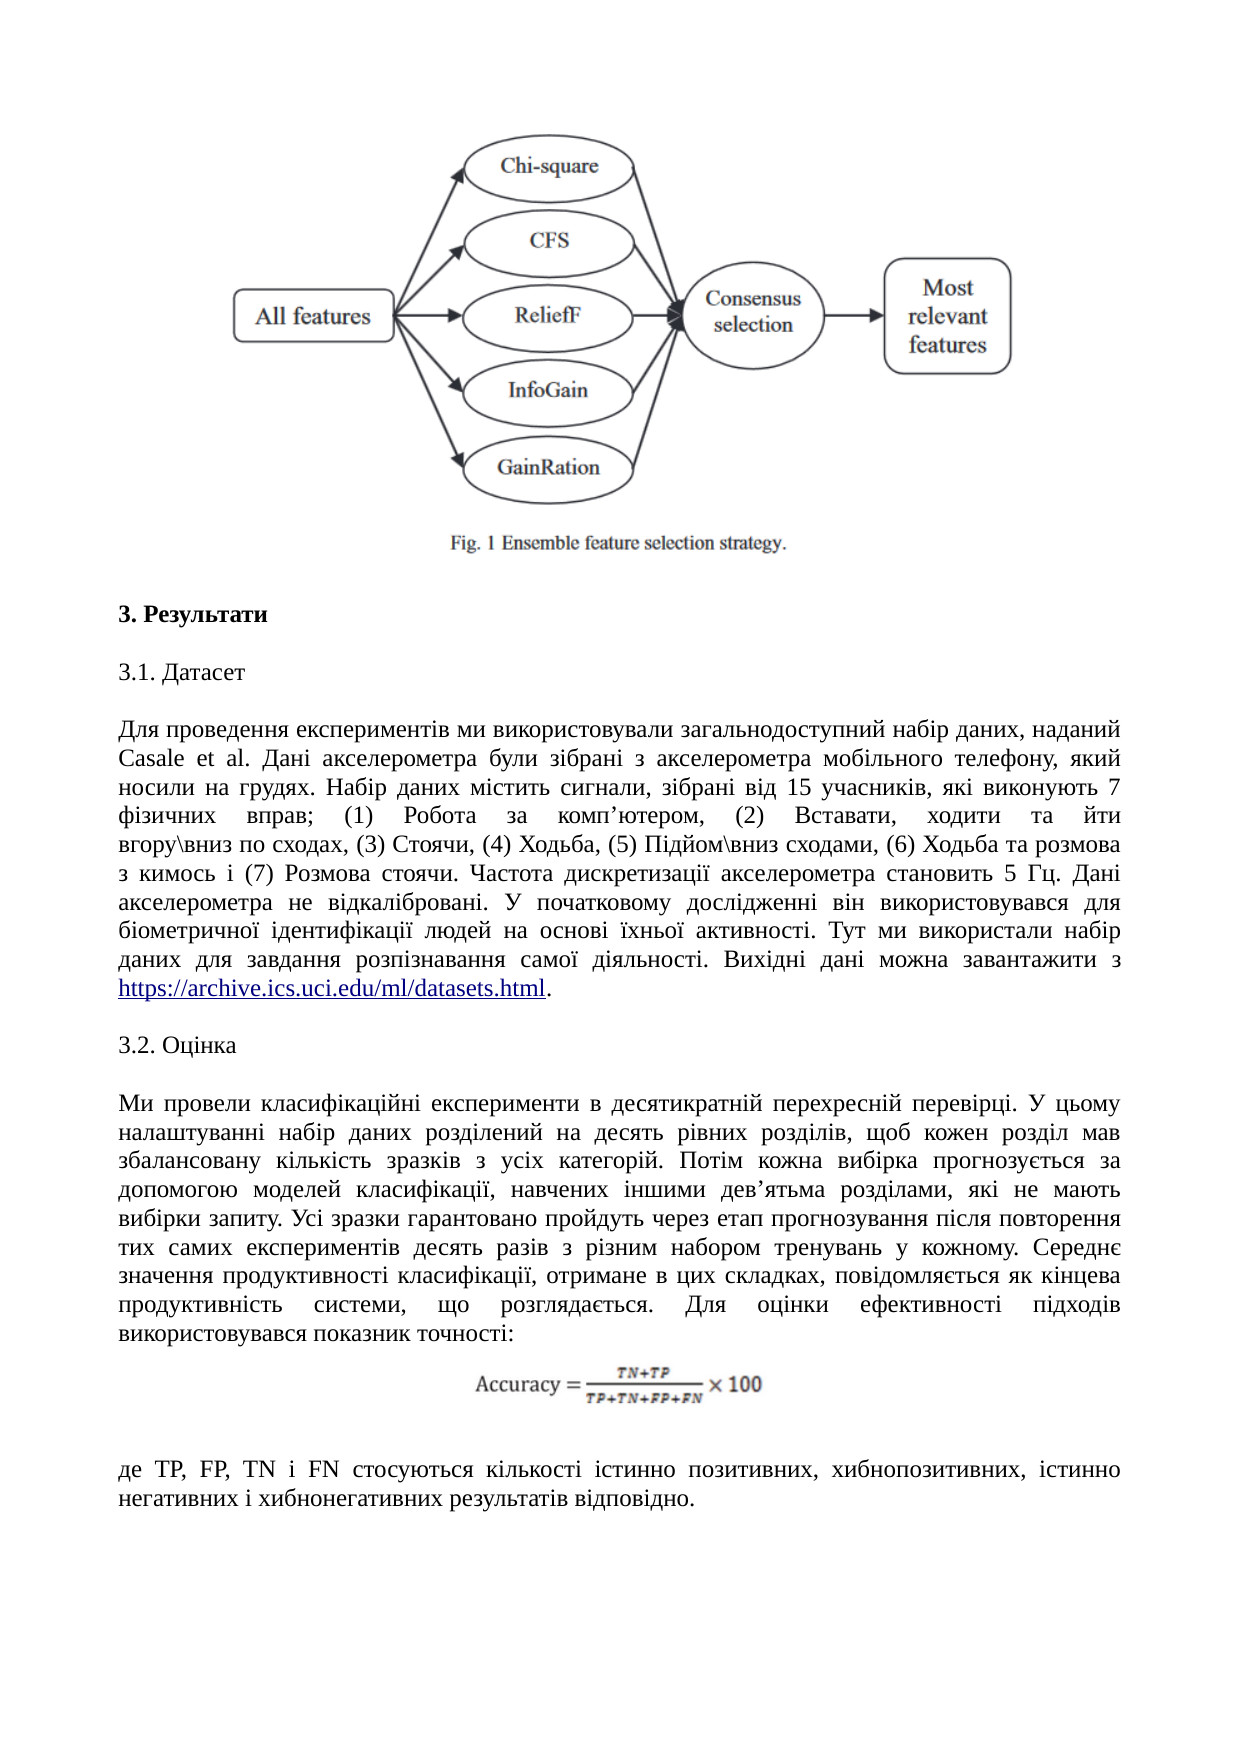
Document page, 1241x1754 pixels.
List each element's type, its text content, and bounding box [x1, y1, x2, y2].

text Для проведення експериментів ми використовували загальнодоступний набір даних, наданий Casale et al. Дані акселерометра були зібрані з акселерометра мобільного телефону, який носили на грудях. Набір даних містить сигнали, зібрані від 15 учасників, які виконують 7 фізичних вправ; (1) Робота за комп’ютером, (2) Вставати, ходити та йти вгору\вниз по сходах, (3) Стоячи, (4) Ходьба, (5) Підйом\вниз сходами, (6) Ходьба та розмова з кимось і (7) Розмова стоячи. Частота дискретизації акселерометра становить 5 Гц. Дані акселерометра не відкалібровані. У початковому дослідженні він використовувався для біометричної ідентифікації людей на основі їхньої активності. Тут ми використали набір даних для завдання розпізнавання самої діяльності. Вихідні дані можна завантажити з https://archive.ics.uci.edu/ml/datasets.html. [118, 686, 1122, 1002]
text 3.2. Оцінка [118, 1031, 1122, 1059]
text 3.1. Датасет [118, 657, 1122, 686]
text 3. Результати [118, 599, 1122, 628]
picture [461, 1346, 779, 1426]
picture [206, 118, 1034, 571]
text Ми провели класифікаційні експерименти в десятикратній перехресній перевірці. У цьому налаштуванні набір даних розділений на десять рівних розділів, щоб кожен розділ мав збалансовану кількість зразків з усіх категорій. Потім кожна вибірка прогнозується за допомогою моделей класифікації, навчених іншими дев’ятьма розділами, які не мають вибірки запиту. Усі зразки гарантовано пройдуть через етап прогнозування після повторення тих самих експериментів десять разів з різним набором тренувань у кожному. Середнє значення продуктивності класифікації, отримане в цих складках, повідомляється як кінцева продуктивність системи, що розглядається. Для оцінки ефективності підходів використовувався показник точності: [118, 1059, 1122, 1347]
text де TP, FP, TN і FN стосуються кількості істинно позитивних, хибнопозитивних, істинно негативних і хибнонегативних результатів відповідно. [118, 1454, 1122, 1512]
